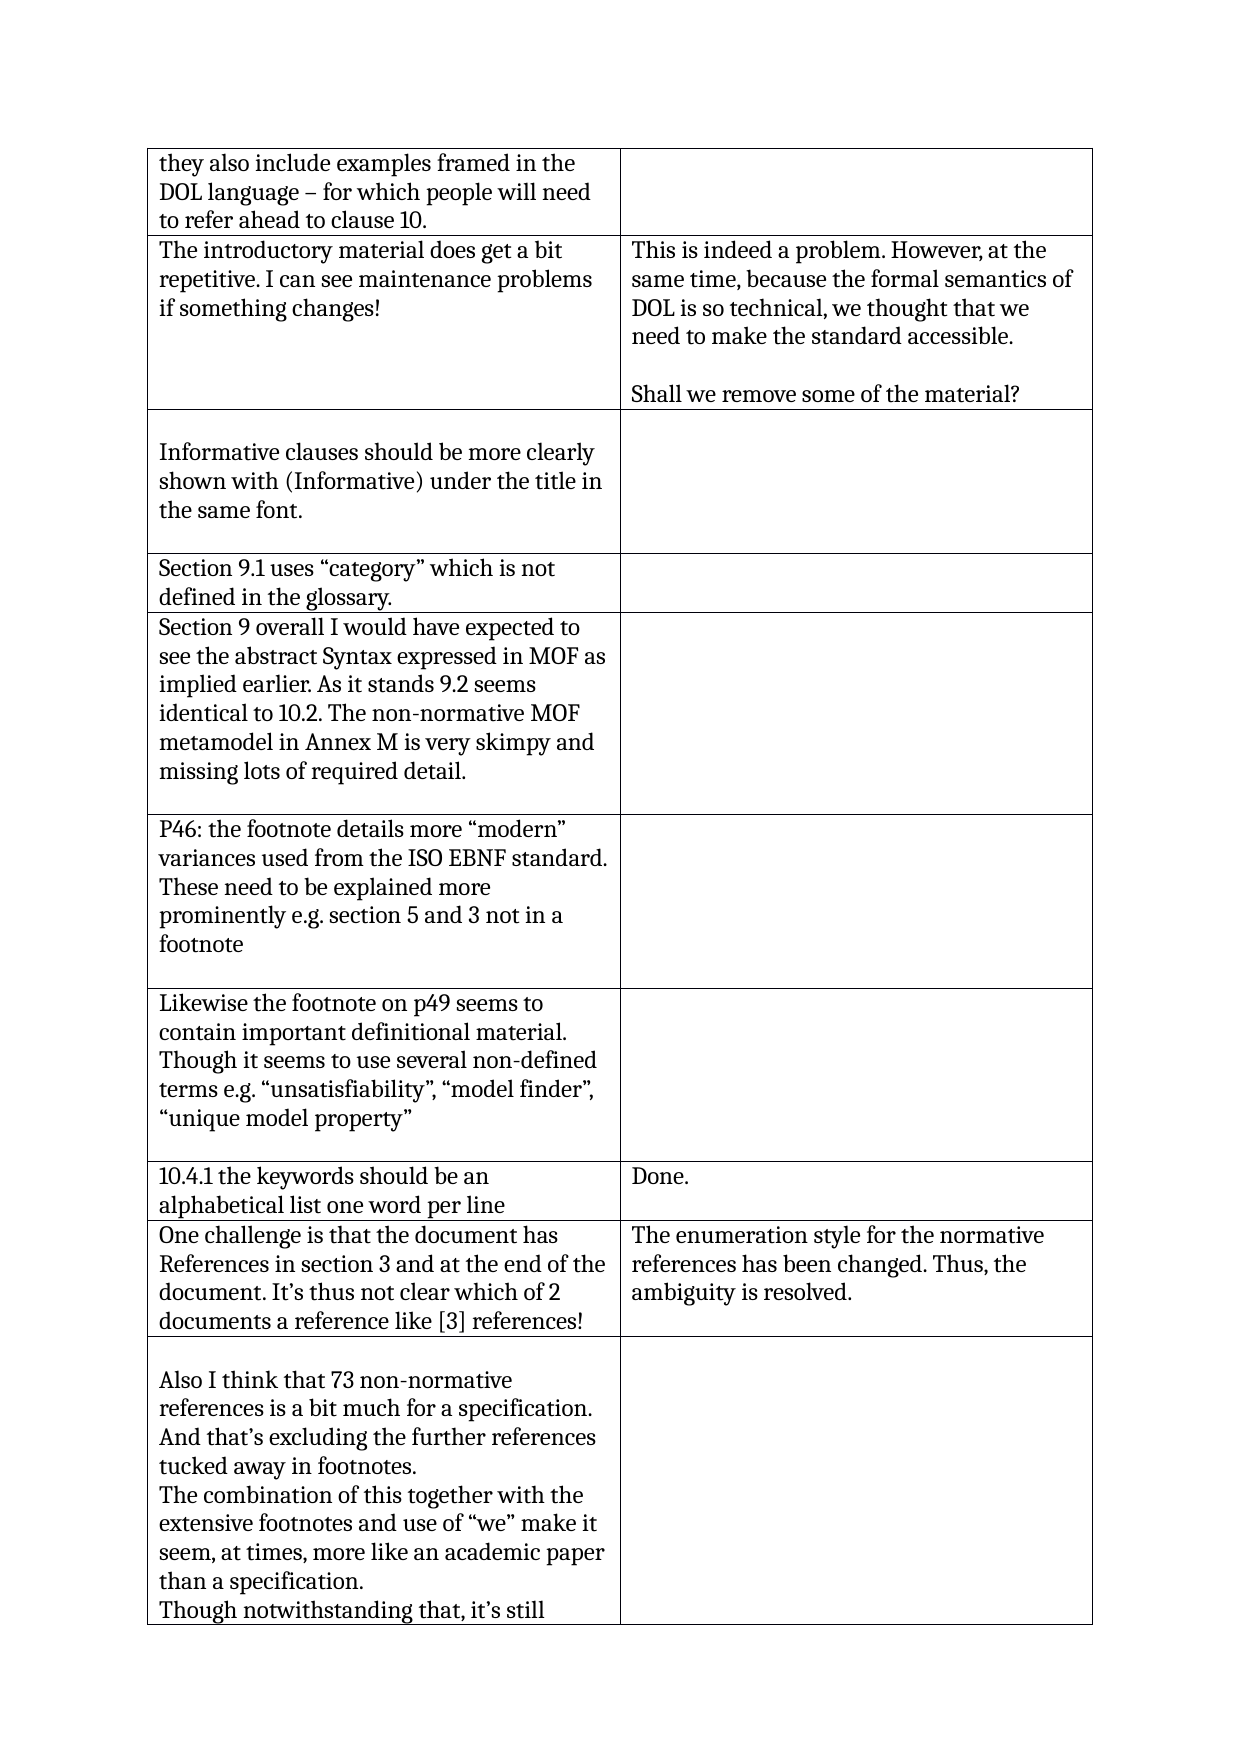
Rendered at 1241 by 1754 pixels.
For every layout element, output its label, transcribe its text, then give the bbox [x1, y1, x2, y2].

table_cell Informative clauses should be more clearly shown with (Informative) under the title in the same font. [148, 410, 620, 553]
table_cell [621, 1337, 1092, 1624]
table_cell This is indeed a problem. However, at the same time, because the formal semantics of DOL is so technical, we thought that we need to make the standard accessible. Shall we remove some of the material? [621, 236, 1092, 408]
table_cell Also I think that 73 non-normative references is a bit much for a specification. And that’s excluding the further references tucked away in footnotes. The combination of this together with the extensive footnotes and use of “we” make it seem, at times, more like an academic paper than a specification. Though notwithstanding that, it’s still [148, 1337, 620, 1624]
table_cell P46: the footnote details more “modern” variances used from the ISO EBNF standard. These need to be explained more prominently e.g. section 5 and 3 not in a footnote [148, 815, 620, 988]
table_cell Section 9.1 uses “category” which is not defined in the glossary. [148, 554, 620, 612]
table_cell Likewise the footnote on p49 seems to contain important definitional material. Though it seems to use several non-defined terms e.g. “unsatisfiability”, “model finder”, “unique model property” [148, 989, 620, 1161]
table_cell Done. [621, 1162, 1092, 1220]
table_cell Section 9 overall I would have expected to see the abstract Syntax expressed in MOF as implied earlier. As it stands 9.2 seems identical to 10.2. The non-normative MOF metamodel in Annex M is very skimpy and missing lots of required detail. [148, 613, 620, 814]
table_cell [621, 613, 1092, 814]
table_cell The enumeration style for the normative references has been changed. Thus, the ambiguity is resolved. [621, 1221, 1092, 1336]
table_cell they also include examples framed in the DOL language – for which people will need to refer ahead to clause 10. [148, 149, 620, 235]
table_cell [621, 554, 1092, 612]
table_cell The introductory material does get a bit repetitive. I can see maintenance problems if something changes! [148, 236, 620, 408]
table_cell [621, 989, 1092, 1161]
table_cell [621, 410, 1092, 553]
table_cell 10.4.1 the keywords should be an alphabetical list one word per line [148, 1162, 620, 1220]
table_cell One challenge is that the document has References in section 3 and at the end of the document. It’s thus not clear which of 2 documents a reference like [3] references! [148, 1221, 620, 1336]
table_cell [621, 815, 1092, 988]
table_cell [621, 149, 1092, 235]
